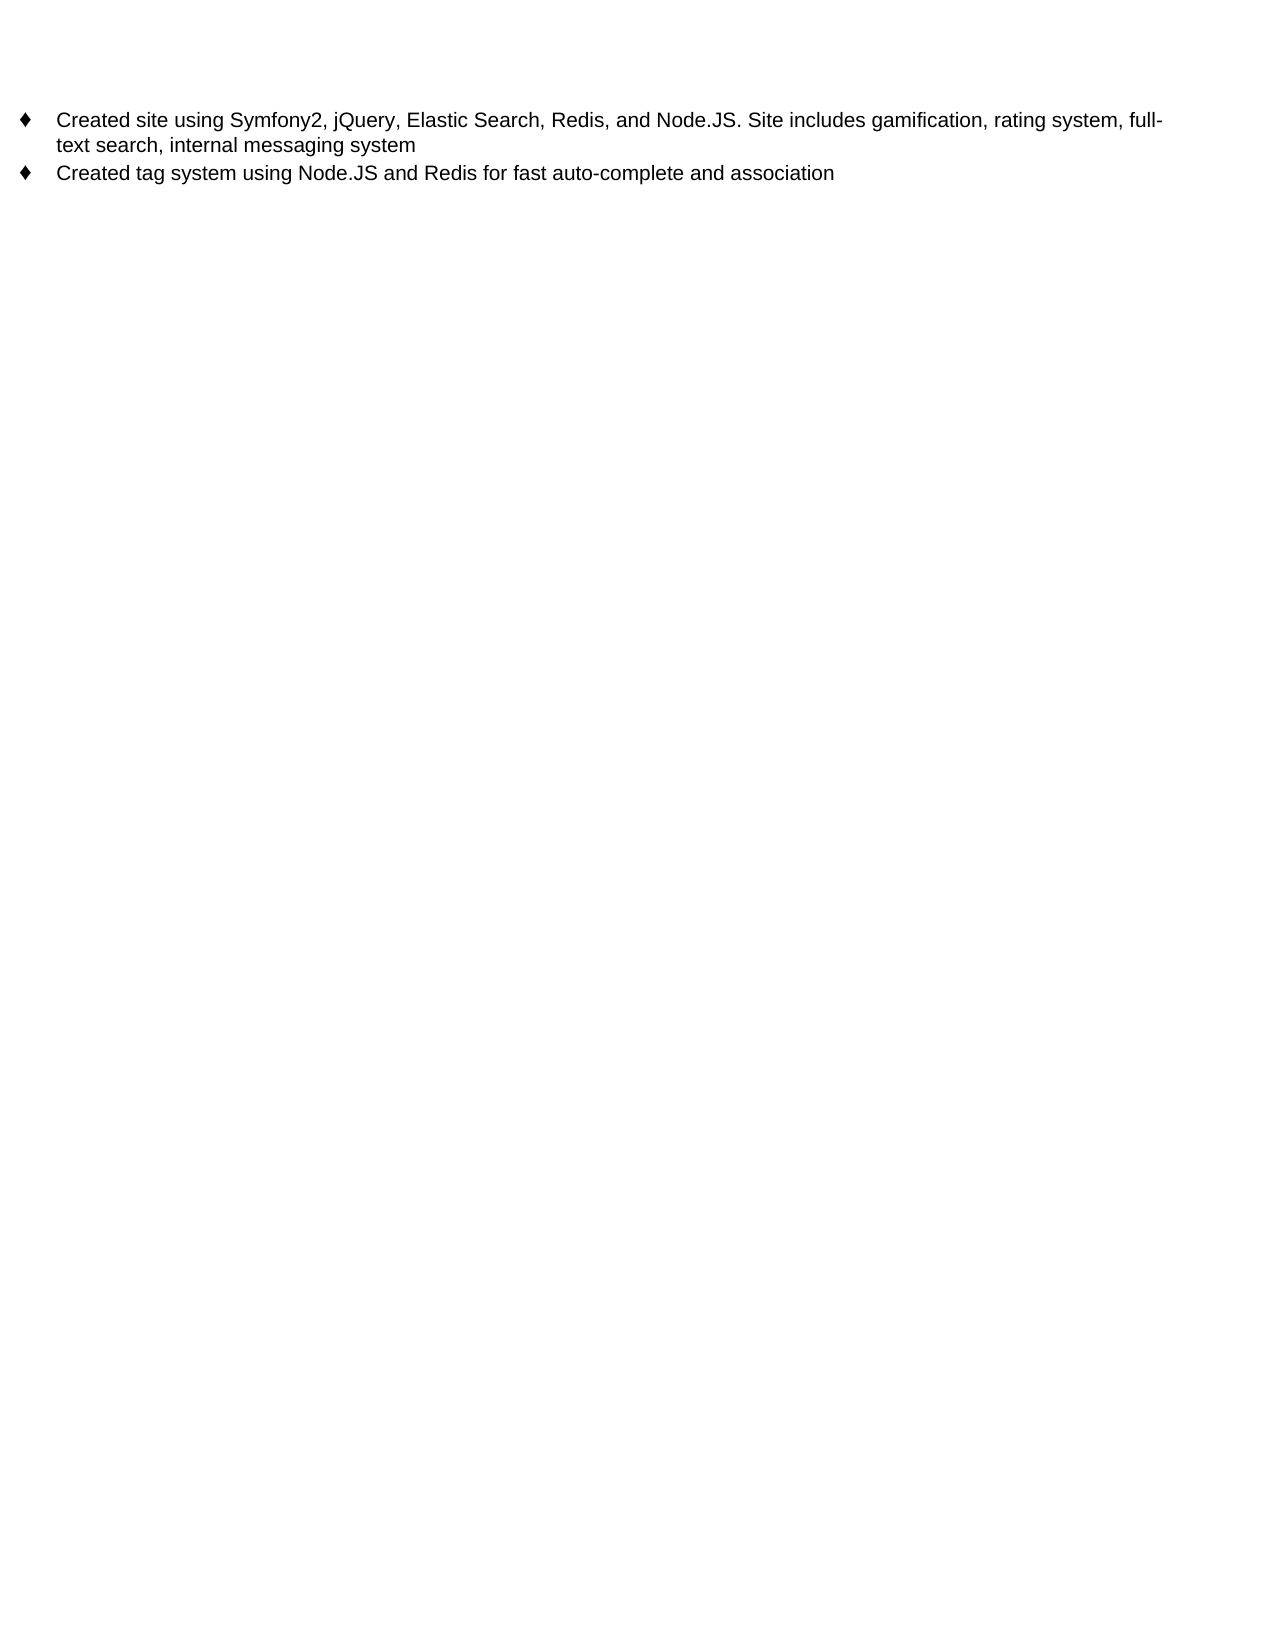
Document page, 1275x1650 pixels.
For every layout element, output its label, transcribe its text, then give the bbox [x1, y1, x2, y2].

list Created tag system using Node.JS and Redis for fast auto-complete and association [19, 156, 1181, 185]
list Created site using Symfony2, jQuery, Elastic Search, Redis, and Node.JS. Site includes gamification, rating system, full-text search, internal messaging system [19, 104, 1181, 156]
